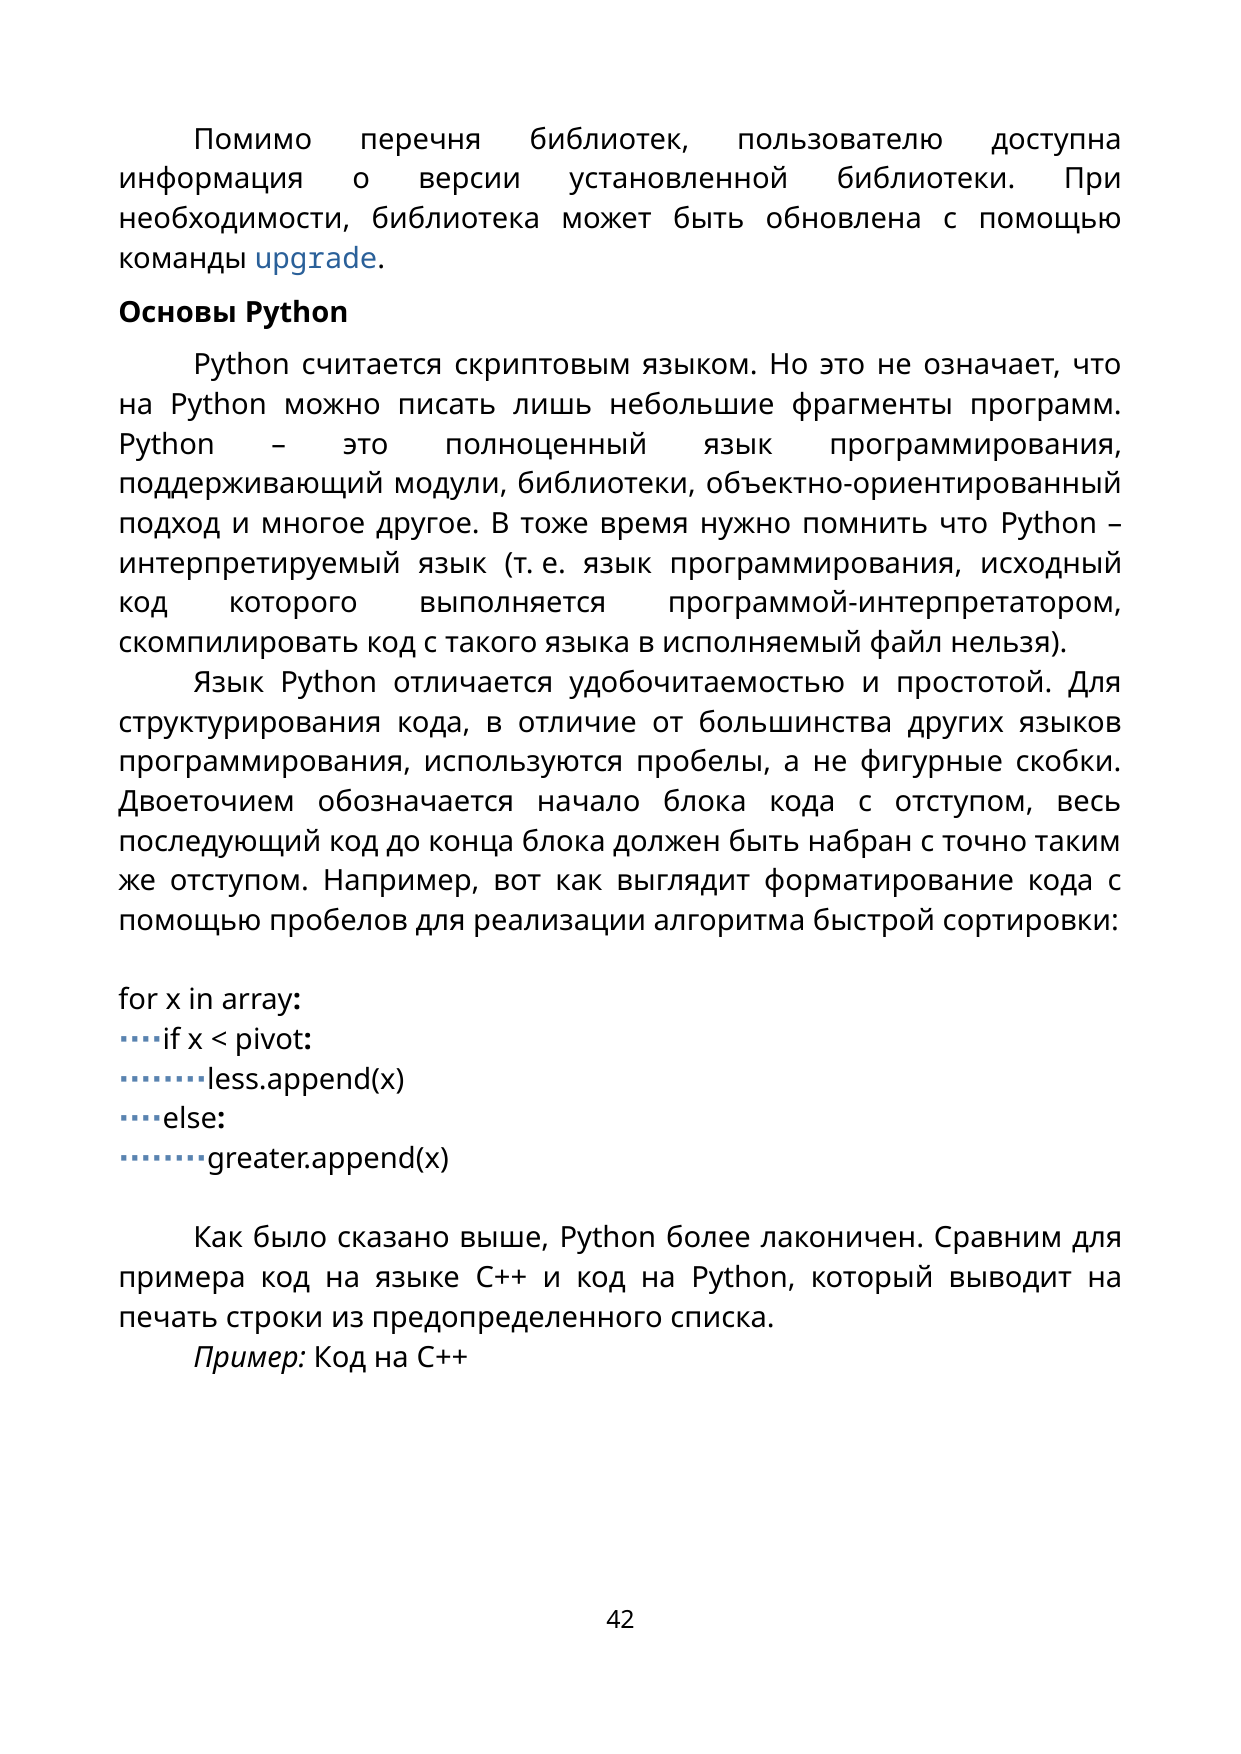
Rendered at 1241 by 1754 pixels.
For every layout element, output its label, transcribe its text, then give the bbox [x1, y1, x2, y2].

text Как было сказано выше, Python более лаконичен. Сравним для примера код на языке C++ и код на Python, который выводит на печать строки из предопределенного списка. [118, 1217, 1122, 1336]
text ∙∙∙∙∙∙∙∙less.append(x) [118, 1058, 1122, 1098]
text for x in array: [118, 979, 1122, 1018]
text Язык Python отличается удобочитаемостью и простотой. Для структурирования кода, в отличие от большинства других языков программирования, используются пробелы, а не фигурные скобки. Двоеточием обозначается начало блока кода с отступом, весь последующий код до конца блока должен быть набран с точно таким же отступом. Например, вот как выглядит форматирование кода с помощью пробелов для реализации алгоритма быстрой сортировки: [118, 661, 1122, 939]
text ∙∙∙∙if x < pivot: [118, 1018, 1122, 1058]
text ∙∙∙∙∙∙∙∙greater.append(x) [118, 1137, 1122, 1177]
text ∙∙∙∙else: [118, 1098, 1122, 1137]
subtitle Основы Python [118, 291, 1122, 331]
text Пример: Код на C++ [118, 1336, 1122, 1376]
text Помимо перечня библиотек, пользователю доступна информация о версии установленной библиотеки. При необходимости, библиотека может быть обновлена с помощью команды upgrade. [118, 118, 1122, 277]
text Python считается скриптовым языком. Но это не означает, что на Python можно писать лишь небольшие фрагменты программ. Python – это полноценный язык программирования, поддерживающий модули, библиотеки, объектно-ориентированный подход и многое другое. В тоже время нужно помнить что Python – интерпретируемый язык (т. е. язык программирования, исходный код которого выполняется программой-интерпретатором, скомпилировать код с такого языка в исполняемый файл нельзя). [118, 344, 1122, 661]
